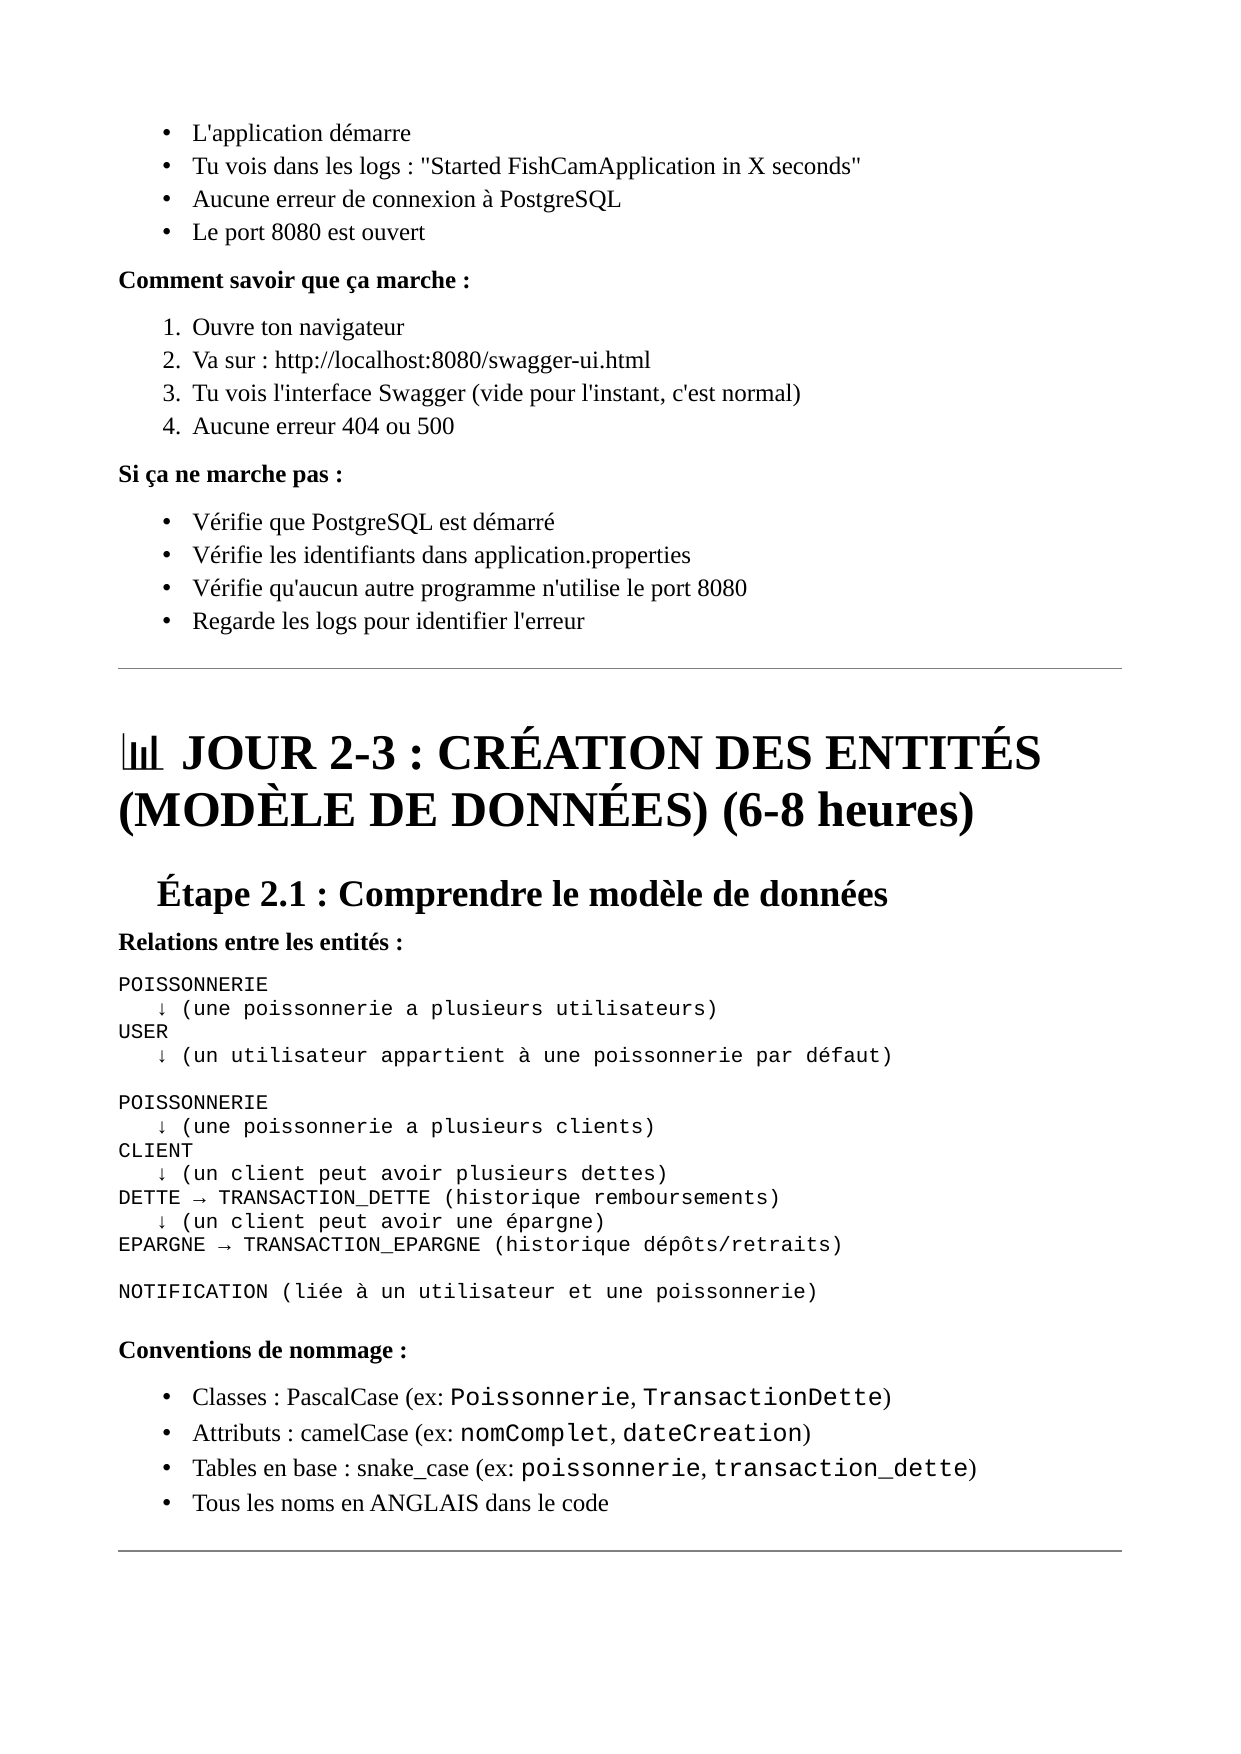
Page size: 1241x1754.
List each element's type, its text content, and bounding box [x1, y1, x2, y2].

text CLIENT [118, 1140, 1122, 1163]
list Aucune erreur de connexion à PostgreSQL [162, 184, 1122, 213]
text POISSONNERIE [118, 974, 1122, 998]
list Ouvre ton navigateur [162, 312, 1122, 341]
list Regarde les logs pour identifier l'erreur [162, 606, 1122, 634]
text ↓ (un client peut avoir plusieurs dettes) [118, 1163, 1122, 1187]
list Tous les noms en ANGLAIS dans le code [162, 1488, 1122, 1517]
list Classes : PascalCase (ex: Poissonnerie, TransactionDette) [162, 1382, 1122, 1413]
text NOTIFICATION (liée à un utilisateur et une poissonnerie) [118, 1282, 1122, 1305]
list L'application démarre [162, 118, 1122, 147]
list Le port 8080 est ouvert [162, 217, 1122, 246]
text Conventions de nommage : [118, 1335, 1122, 1363]
subtitle 📊 JOUR 2-3 : CRÉATION DES ENTITÉS (MODÈLE DE DONNÉES) (6-8 heures) [118, 723, 1122, 838]
text ↓ (une poissonnerie a plusieurs clients) [118, 1116, 1122, 1140]
list Tables en base : snake_case (ex: poissonnerie, transaction_dette) [162, 1453, 1122, 1484]
list Va sur : http://localhost:8080/swagger-ui.html [162, 345, 1122, 374]
text ↓ (une poissonnerie a plusieurs utilisateurs) [118, 998, 1122, 1021]
text EPARGNE → TRANSACTION_EPARGNE (historique dépôts/retraits) [118, 1234, 1122, 1258]
list Tu vois dans les logs : "Started FishCamApplication in X seconds" [162, 151, 1122, 180]
list Vérifie les identifiants dans application.properties [162, 540, 1122, 568]
subtitle ✅ Étape 2.1 : Comprendre le modèle de données [118, 871, 1122, 914]
list Vérifie qu'aucun autre programme n'utilise le port 8080 [162, 573, 1122, 601]
text ↓ (un utilisateur appartient à une poissonnerie par défaut) [118, 1045, 1122, 1069]
list Vérifie que PostgreSQL est démarré [162, 507, 1122, 535]
text Comment savoir que ça marche : [118, 265, 1122, 293]
text USER [118, 1021, 1122, 1045]
text POISSONNERIE [118, 1092, 1122, 1116]
text DETTE → TRANSACTION_DETTE (historique remboursements) [118, 1187, 1122, 1211]
text Si ça ne marche pas : [118, 459, 1122, 488]
list Aucune erreur 404 ou 500 [162, 411, 1122, 440]
text ↓ (un client peut avoir une épargne) [118, 1211, 1122, 1234]
list Attributs : camelCase (ex: nomComplet, dateCreation) [162, 1418, 1122, 1448]
list Tu vois l'interface Swagger (vide pour l'instant, c'est normal) [162, 378, 1122, 407]
text Relations entre les entités : [118, 927, 1122, 955]
